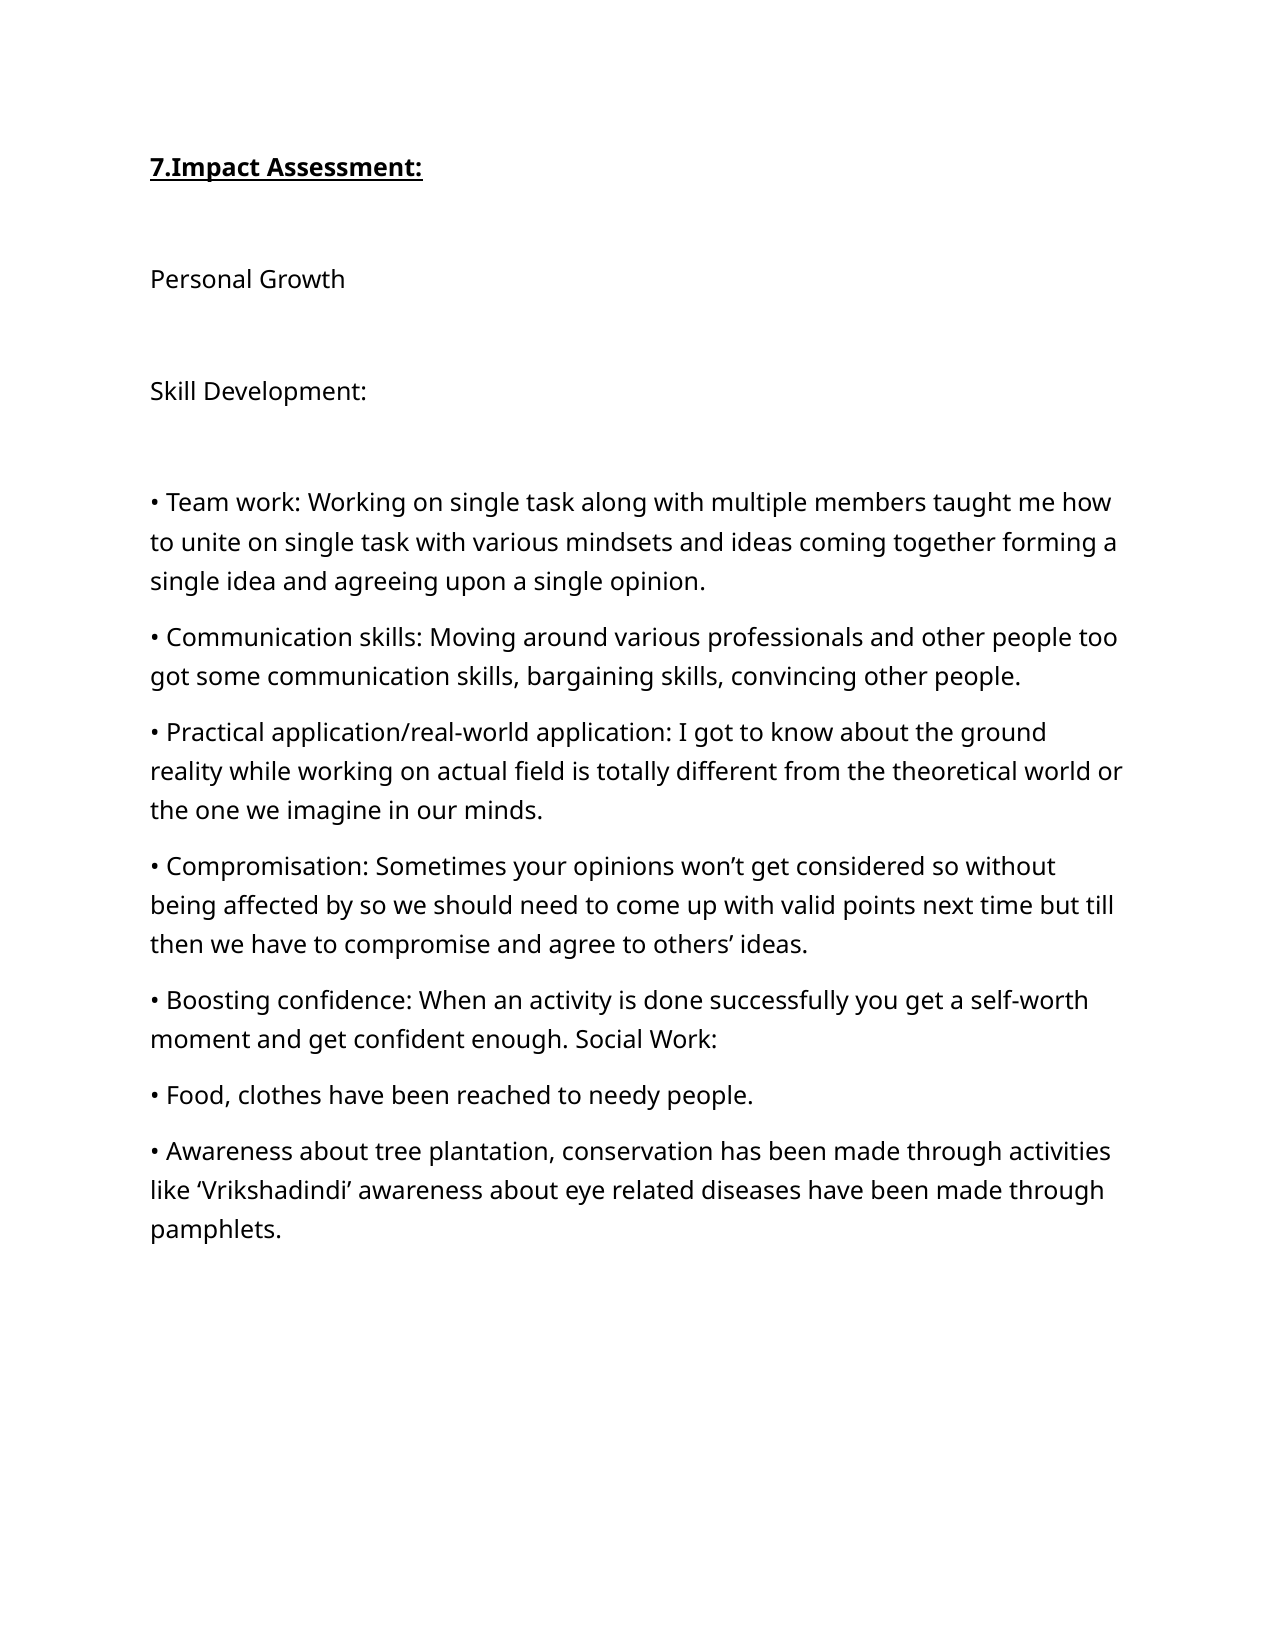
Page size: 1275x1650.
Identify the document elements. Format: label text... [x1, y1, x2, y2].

text • Food, clothes have been reached to needy people. [150, 1077, 1125, 1112]
text • Team work: Working on single task along with multiple members taught me how to unite on single task with various mindsets and ideas coming together forming a single idea and agreeing upon a single opinion. [150, 485, 1125, 597]
text • Communication skills: Moving around various professionals and other people too got some communication skills, bargaining skills, convincing other people. [150, 619, 1125, 692]
text Personal Growth [150, 262, 1125, 296]
text • Boosting confidence: When an activity is done successfully you get a self-worth moment and get confident enough. Social Work: [150, 982, 1125, 1056]
text Skill Development: [150, 373, 1125, 407]
text • Practical application/real-world application: I got to know about the ground reality while working on actual field is totally different from the theoretical world or the one we imagine in our minds. [150, 714, 1125, 827]
text • Compromisation: Sometimes your opinions won’t get considered so without being affected by so we should need to come up with valid points next time but till then we have to compromise and agree to others’ ideas. [150, 848, 1125, 961]
text • Awareness about tree plantation, conservation has been made through activities like ‘Vrikshadindi’ awareness about eye related diseases have been made through pamphlets. [150, 1133, 1125, 1246]
text 7.Impact Assessment: [150, 150, 1125, 184]
